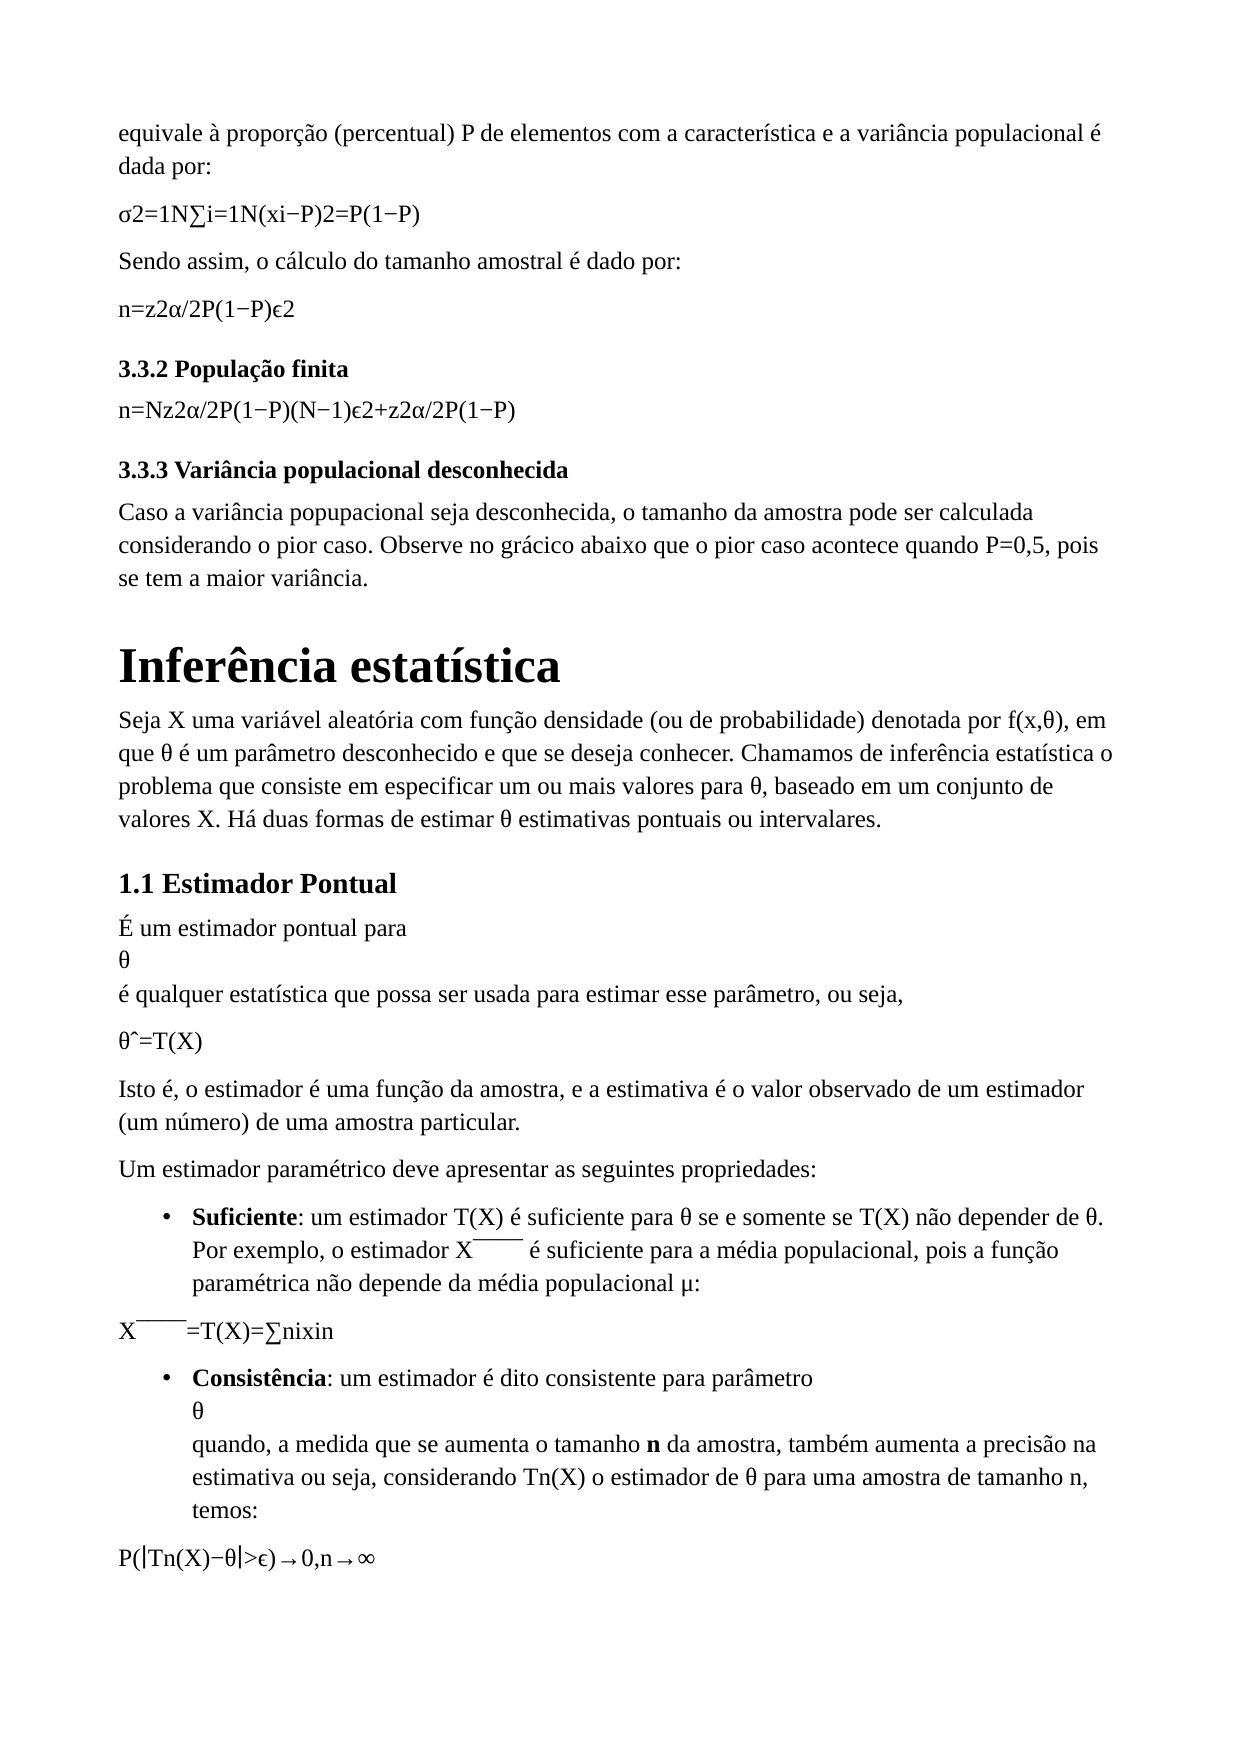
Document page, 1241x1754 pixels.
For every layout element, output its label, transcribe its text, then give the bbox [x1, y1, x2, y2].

text Sendo assim, o cálculo do tamanho amostral é dado por: [118, 246, 1122, 275]
text Isto é, o estimador é uma função da amostra, e a estimativa é o valor observado de um estimador (um número) de uma amostra particular. [118, 1074, 1122, 1136]
text θˆ=T(X) [118, 1026, 1122, 1055]
subtitle 1.1 Estimador Pontual [118, 867, 1122, 900]
subtitle 3.3.2 População finita [118, 354, 1122, 383]
text θ [118, 946, 1122, 974]
list quando, a medida que se aumenta o tamanho n da amostra, também aumenta a precisão na estimativa ou seja, considerando Tn(X) o estimador de θ para uma amostra de tamanho n, temos: [162, 1429, 1122, 1524]
text equivale à proporção (percentual) P de elementos com a característica e a variância populacional é dada por: [118, 118, 1122, 180]
list θ [162, 1396, 1122, 1425]
list Suficiente: um estimador T(X) é suficiente para θ se e somente se T(X) não depender de θ. Por exemplo, o estimador X¯¯¯¯ é suficiente para a média populacional, pois a função paramétrica não depende da média populacional μ: [162, 1202, 1122, 1297]
text Seja X uma variável aleatória com função densidade (ou de probabilidade) denotada por f(x,θ), em que θ é um parâmetro desconhecido e que se deseja conhecer. Chamamos de inferência estatística o problema que consiste em especificar um ou mais valores para θ, baseado em um conjunto de valores X. Há duas formas de estimar θ estimativas pontuais ou intervalares. [118, 705, 1122, 833]
text n=z2α/2P(1−P)ϵ2 [118, 294, 1122, 323]
subtitle Inferência estatística [118, 635, 1122, 693]
text Um estimador paramétrico deve apresentar as seguintes propriedades: [118, 1154, 1122, 1183]
text Caso a variância popupacional seja desconhecida, o tamanho da amostra pode ser calculada considerando o pior caso. Observe no grácico abaixo que o pior caso acontece quando P=0,5, pois se tem a maior variância. [118, 497, 1122, 591]
text é qualquer estatística que possa ser usada para estimar esse parâmetro, ou seja, [118, 979, 1122, 1007]
text σ2=1N∑i=1N(xi−P)2=P(1−P) [118, 199, 1122, 227]
subtitle 3.3.3 Variância populacional desconhecida [118, 455, 1122, 484]
text P(∣Tn(X)−θ∣>ϵ)→0,n→∞ [118, 1543, 1122, 1572]
list Consistência: um estimador é dito consistente para parâmetro [162, 1363, 1122, 1392]
text X¯¯¯¯=T(X)=∑nixin [118, 1316, 1122, 1344]
text n=Nz2α/2P(1−P)(N−1)ϵ2+z2α/2P(1−P) [118, 395, 1122, 424]
text É um estimador pontual para [118, 913, 1122, 941]
